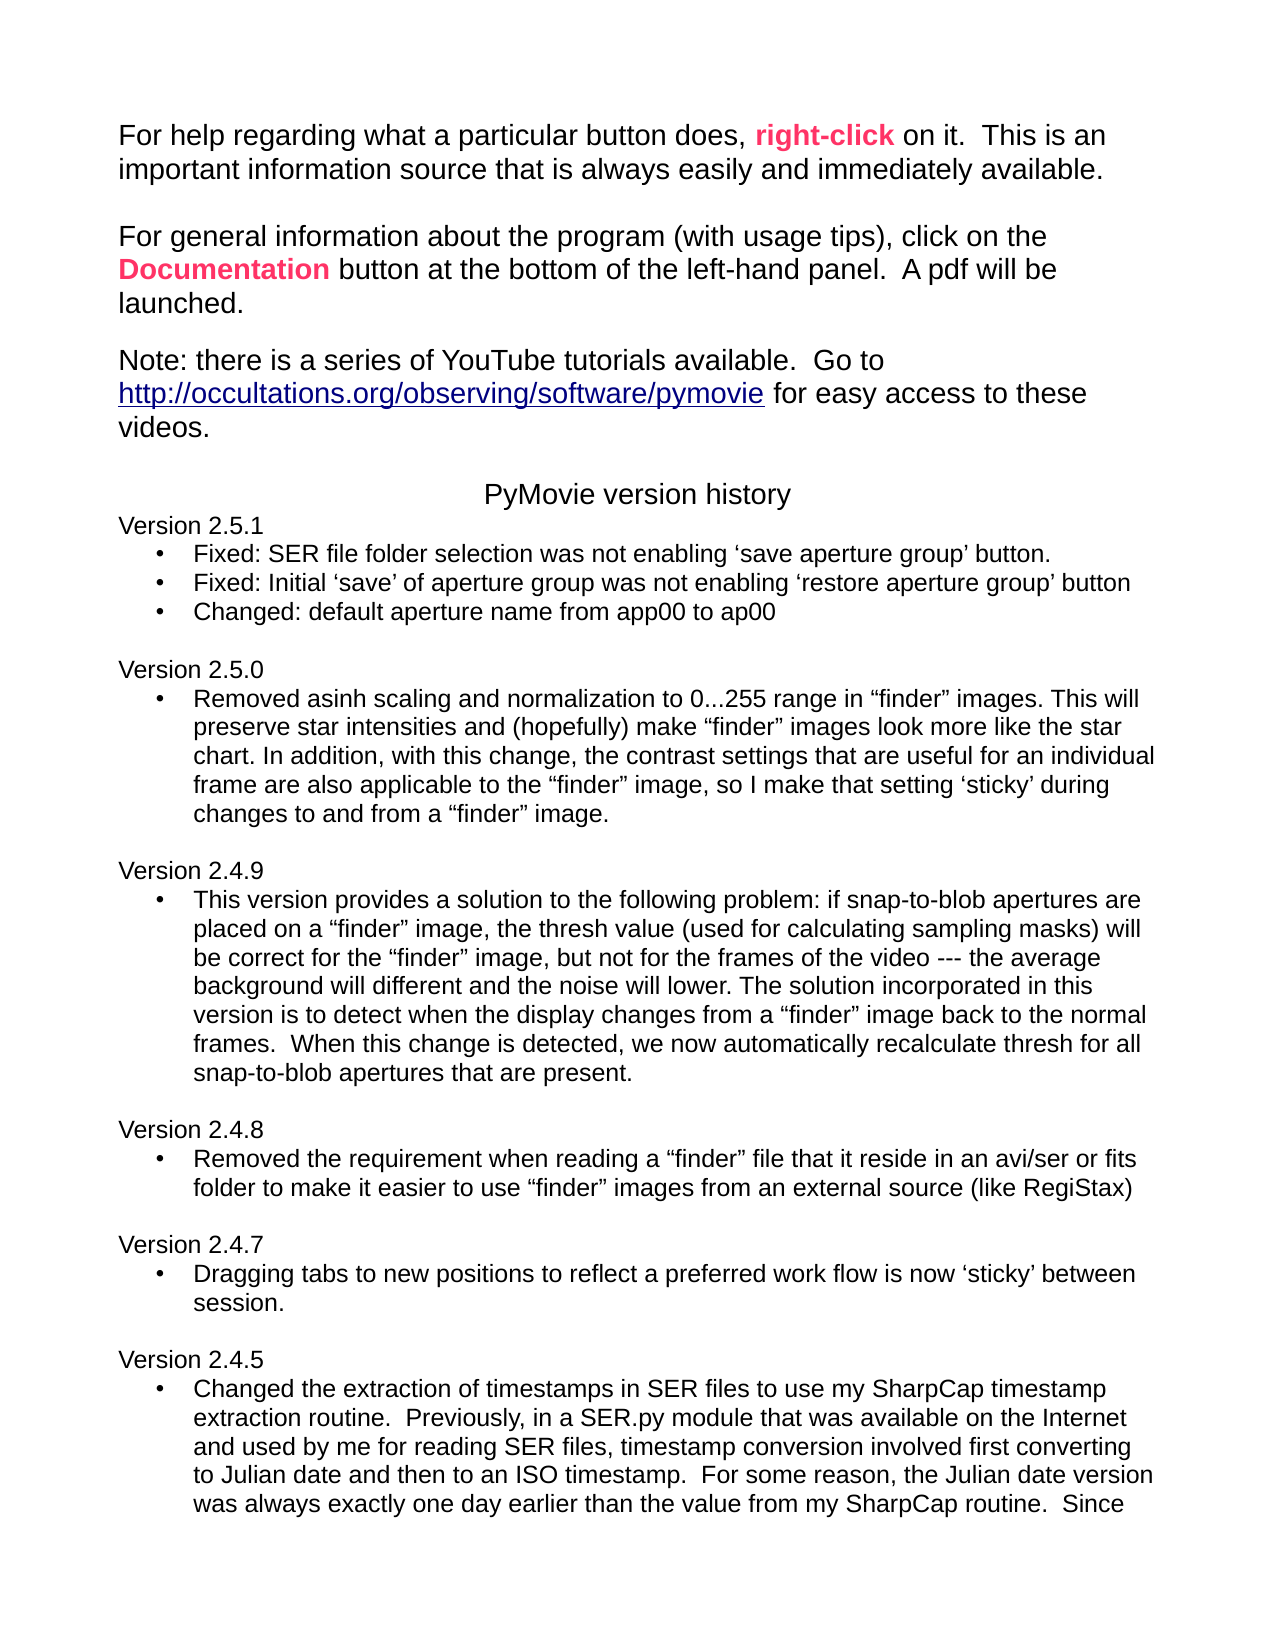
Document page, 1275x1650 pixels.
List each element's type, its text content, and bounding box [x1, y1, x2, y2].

list Dragging tabs to new positions to reflect a preferred work flow is now ‘sticky’ between session. [156, 1259, 1157, 1345]
list Removed asinh scaling and normalization to 0...255 range in “finder” images. This will preserve star intensities and (hopefully) make “finder” images look more like the star chart. In addition, with this change, the contrast settings that are useful for an individual frame are also applicable to the “finder” image, so I make that setting ‘sticky’ during changes to and from a “finder” image. [156, 683, 1157, 856]
list Fixed: SER file folder selection was not enabling ‘save aperture group’ button. [156, 539, 1157, 568]
list This version provides a solution to the following problem: if snap-to-blob apertures are placed on a “finder” image, the thresh value (used for calculating sampling masks) will be correct for the “finder” image, but not for the frames of the video --- the average background will different and the noise will lower. The solution incorporated in this version is to detect when the display changes from a “finder” image back to the normal frames. When this change is detected, we now automatically recalculate thresh for all snap-to-blob apertures that are present. [156, 885, 1157, 1115]
list Changed: default aperture name from app00 to ap00 [156, 597, 1157, 655]
text Note: there is a series of YouTube tutorials available. Go to http://occultations.org/observing/software/pymovie for easy access to these videos. [118, 343, 1157, 444]
text Version 2.5.1 [118, 511, 1157, 539]
text Version 2.4.5 [118, 1345, 1157, 1374]
text Version 2.5.0 [118, 655, 1157, 683]
text PyMovie version history [118, 477, 1157, 511]
text Version 2.4.7 [118, 1230, 1157, 1259]
list Changed the extraction of timestamps in SER files to use my SharpCap timestamp extraction routine. Previously, in a SER.py module that was available on the Internet and used by me for reading SER files, timestamp conversion involved first converting to Julian date and then to an ISO timestamp. For some reason, the Julian date version was always exactly one day earlier than the value from my SharpCap routine. Since [156, 1374, 1157, 1518]
text For help regarding what a particular button does, right-click on it. This is an important information source that is always easily and immediately available. [118, 118, 1157, 185]
text Version 2.4.8 [118, 1115, 1157, 1144]
list Fixed: Initial ‘save’ of aperture group was not enabling ‘restore aperture group’ button [156, 568, 1157, 597]
text For general information about the program (with usage tips), click on the Documentation button at the bottom of the left-hand panel. A pdf will be launched. [118, 219, 1157, 319]
text Version 2.4.9 [118, 856, 1157, 885]
list Removed the requirement when reading a “finder” file that it reside in an avi/ser or fits folder to make it easier to use “finder” images from an external source (like RegiStax) [156, 1144, 1157, 1230]
